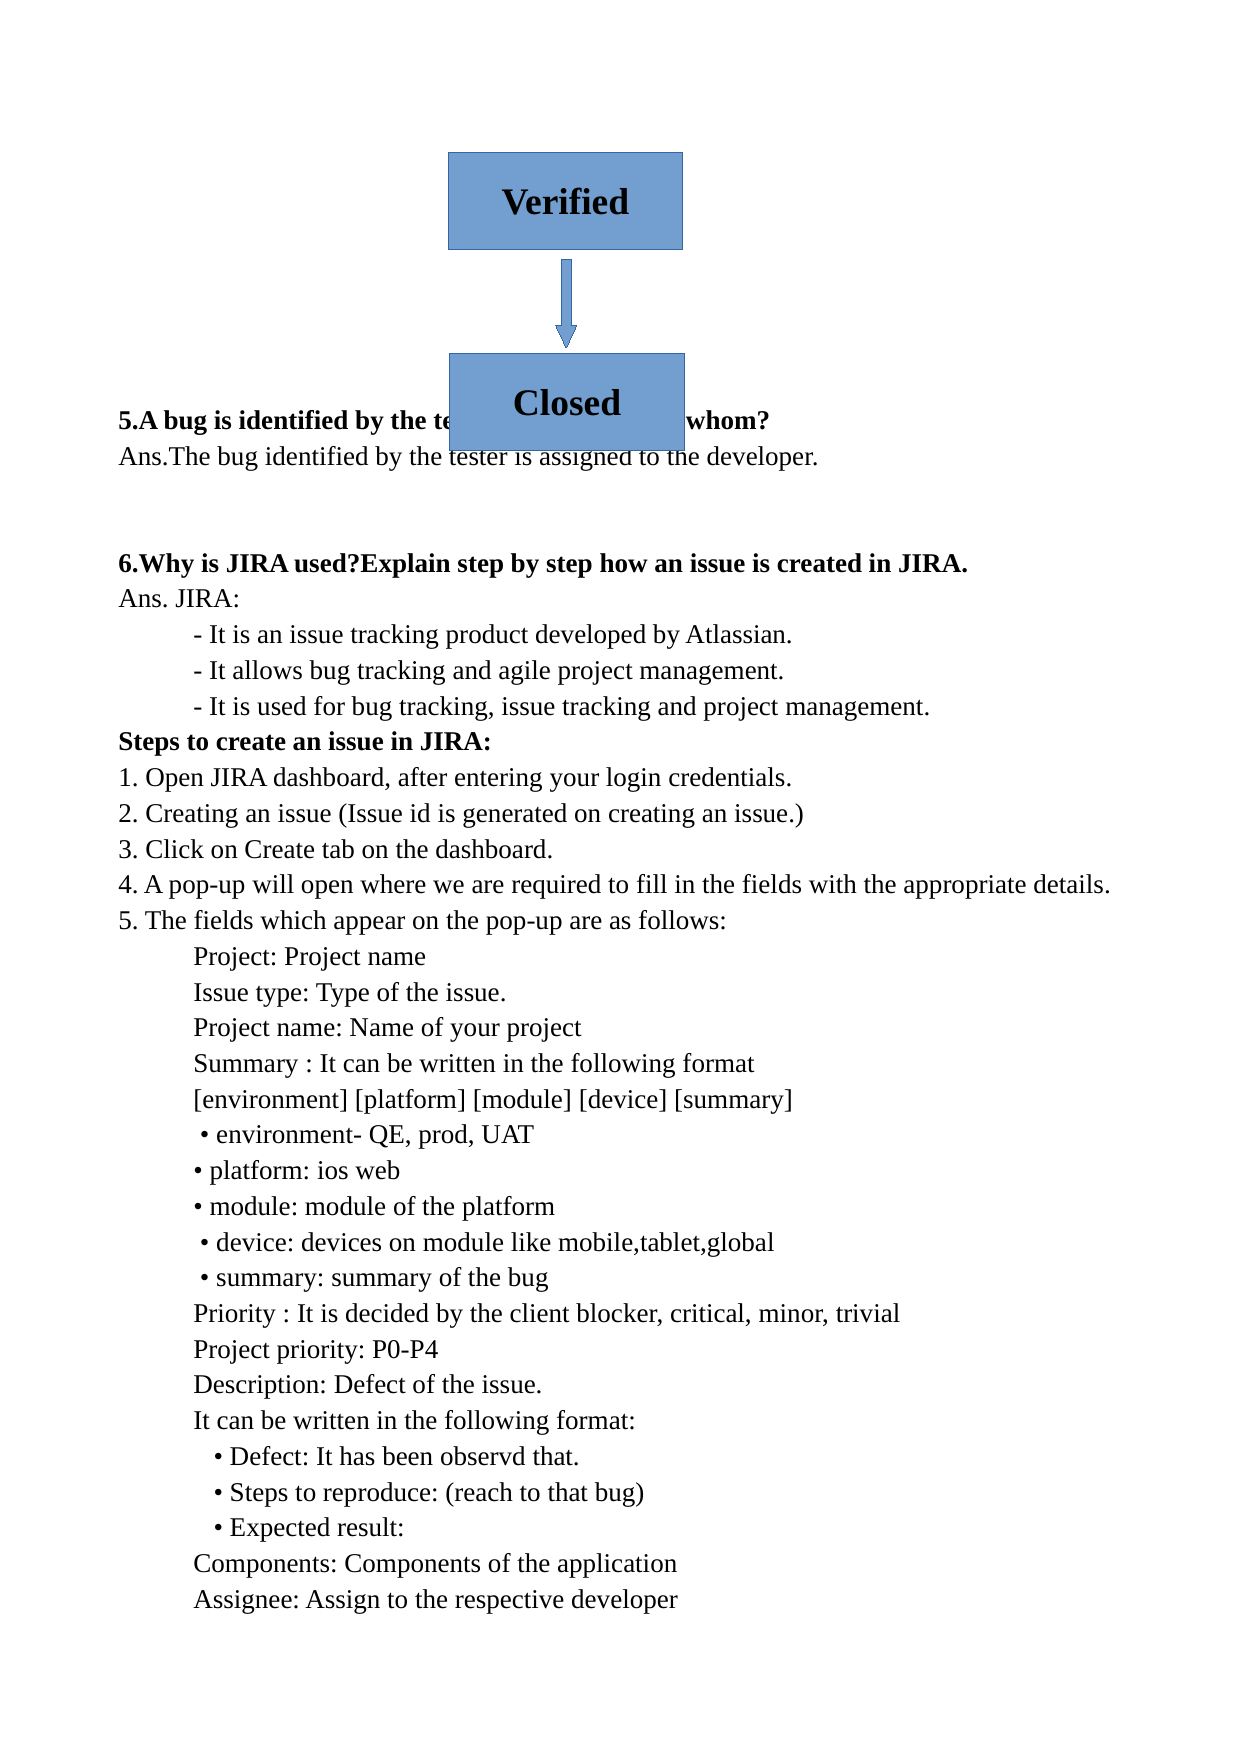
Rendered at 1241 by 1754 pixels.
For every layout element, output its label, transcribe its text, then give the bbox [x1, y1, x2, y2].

text Steps to create an issue in JIRA: [118, 726, 1122, 757]
text 5.A bug is identified by the tester it is assigned to whom? [118, 404, 449, 435]
text • environment- QE, prod, UAT [118, 1118, 1122, 1150]
text [environment] [platform] [module] [device] [summary] [118, 1083, 1122, 1114]
text • device: devices on module like mobile,tablet,global [118, 1226, 1122, 1257]
text • Defect: It has been observd that. [118, 1440, 1122, 1471]
text Ans. JIRA: [118, 583, 1122, 614]
text • platform: ios web [118, 1154, 1122, 1185]
text - It is used for bug tracking, issue tracking and project management. [118, 690, 1122, 721]
text Ans.The bug identified by the tester is assigned to the developer. [118, 440, 1122, 471]
text • Steps to reproduce: (reach to that bug) [118, 1476, 1122, 1507]
text 5. The fields which appear on the pop-up are as follows: [118, 904, 1122, 935]
text 3. Click on Create tab on the dashboard. [118, 833, 1122, 864]
text 5.A bug is identified by the tester it is assigned to whom? [685, 404, 1122, 435]
text • summary: summary of the bug [118, 1261, 1122, 1293]
text 2. Creating an issue (Issue id is generated on creating an issue.) [118, 797, 1122, 828]
text Priority : It is decided by the client blocker, critical, minor, trivial [118, 1297, 1122, 1328]
text • Expected result: [118, 1512, 1122, 1543]
text - It allows bug tracking and agile project management. [118, 654, 1122, 685]
text • module: module of the platform [118, 1190, 1122, 1221]
text Assignee: Assign to the respective developer [118, 1583, 1122, 1614]
text It can be written in the following format: [118, 1404, 1122, 1436]
text 6.Why is JIRA used?Explain step by step how an issue is created in JIRA. [118, 547, 1122, 578]
text Components: Components of the application [118, 1547, 1122, 1578]
text Project: Project name [118, 940, 1122, 971]
text Issue type: Type of the issue. [118, 976, 1122, 1007]
text Description: Defect of the issue. [118, 1369, 1122, 1400]
text 4. A pop-up will open where we are required to fill in the fields with the appropriate details. [118, 868, 1122, 899]
text 1. Open JIRA dashboard, after entering your login credentials. [118, 761, 1122, 792]
text Project name: Name of your project [118, 1011, 1122, 1042]
text Summary : It can be written in the following format [118, 1047, 1122, 1078]
text Project priority: P0-P4 [118, 1333, 1122, 1364]
text - It is an issue tracking product developed by Atlassian. [118, 618, 1122, 649]
